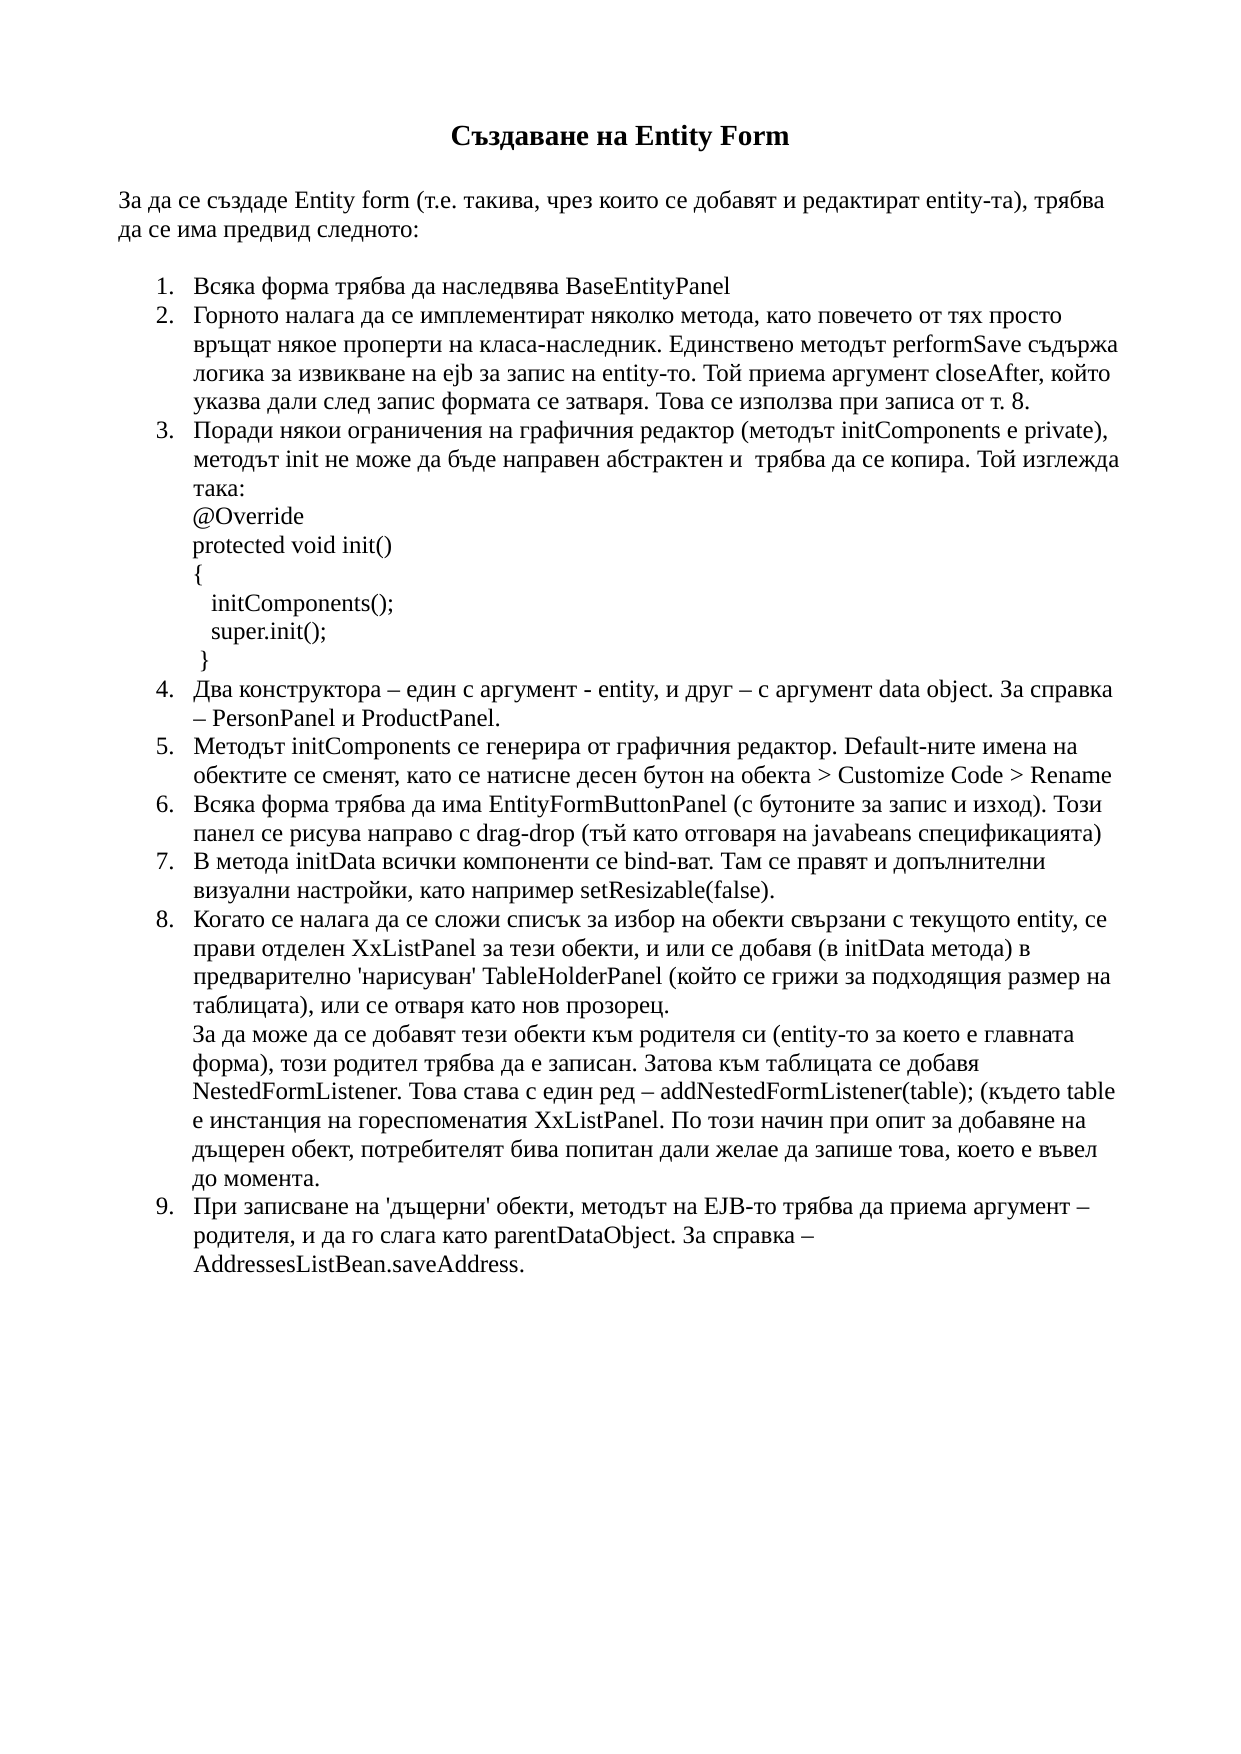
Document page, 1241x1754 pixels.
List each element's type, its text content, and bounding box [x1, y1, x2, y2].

list Два конструктора – един с аргумент - entity, и друг – с аргумент data object. За справка – PersonPanel и ProductPanel. [156, 674, 1122, 731]
list Когато се налага да се сложи списък за избор на обекти свързани с текущото entity, се прави отделен XxListPanel за тези обекти, и или се добавя (в initData метода) в предварително 'нарисуван' TableHolderPanel (който се грижи за подходящия размер на таблицата), или се отваря като нов прозорец. [156, 904, 1122, 1019]
list Всяка форма трябва да наследвява BaseEntityPanel [156, 271, 1122, 300]
list Методът initComponents се генерира от графичния редактор. Default-ните имена на обектите се сменят, като се натисне десен бутон на обекта > Customize Code > Rename [156, 731, 1122, 789]
text Създаване на Entity Form [118, 118, 1122, 152]
text initComponents(); [118, 588, 1122, 616]
list Всяка форма трябва да има EntityFormButtonPanel (с бутоните за запис и изход). Този панел се рисува направо с drag-drop (тъй като отговаря на javabeans спецификацията) [156, 789, 1122, 846]
text @Override [118, 501, 1122, 530]
list При записване на 'дъщерни' обекти, методът на EJB-то трябва да приема аргумент – родителя, и да го слага като parentDataObject. За справка – AddressesListBean.saveAddress. [156, 1191, 1122, 1278]
text За да може да се добавят тези обекти към родителя си (entity-то за което е главната форма), този родител трябва да е записан. Затова към таблицата се добавя NestedFormListener. Това става с един ред – addNestedFormListener(table); (където table е инстанция на гореспоменатия XxListPanel. По този начин при опит за добавяне на дъщерен обект, потребителят бива попитан дали желае да запише това, което е въвел до момента. [118, 1019, 1122, 1191]
text } [118, 645, 1122, 674]
list Поради някои ограничения на графичния редактор (методът initComponents е private), методът init не може да бъде направен абстрактен и трябва да се копира. Той изглежда така: [156, 415, 1122, 501]
text protected void init() [118, 530, 1122, 559]
text super.init(); [118, 616, 1122, 645]
text За да се създаде Entity form (т.е. такива, чрез които се добавят и редактират entity-та), трябва да се има предвид следното: [118, 185, 1122, 243]
list В метода initData всички компоненти се bind-ват. Там се правят и допълнителни визуални настройки, като например setResizable(false). [156, 846, 1122, 904]
list Горното налага да се имплементират няколко метода, като повечето от тях просто връщат някое проперти на класа-наследник. Единствено методът performSave съдържа логика за извикване на ejb за запис на entity-то. Той приема аргумент closeAfter, който указва дали след запис формата се затваря. Това се използва при записа от т. 8. [156, 300, 1122, 415]
text { [118, 559, 1122, 588]
